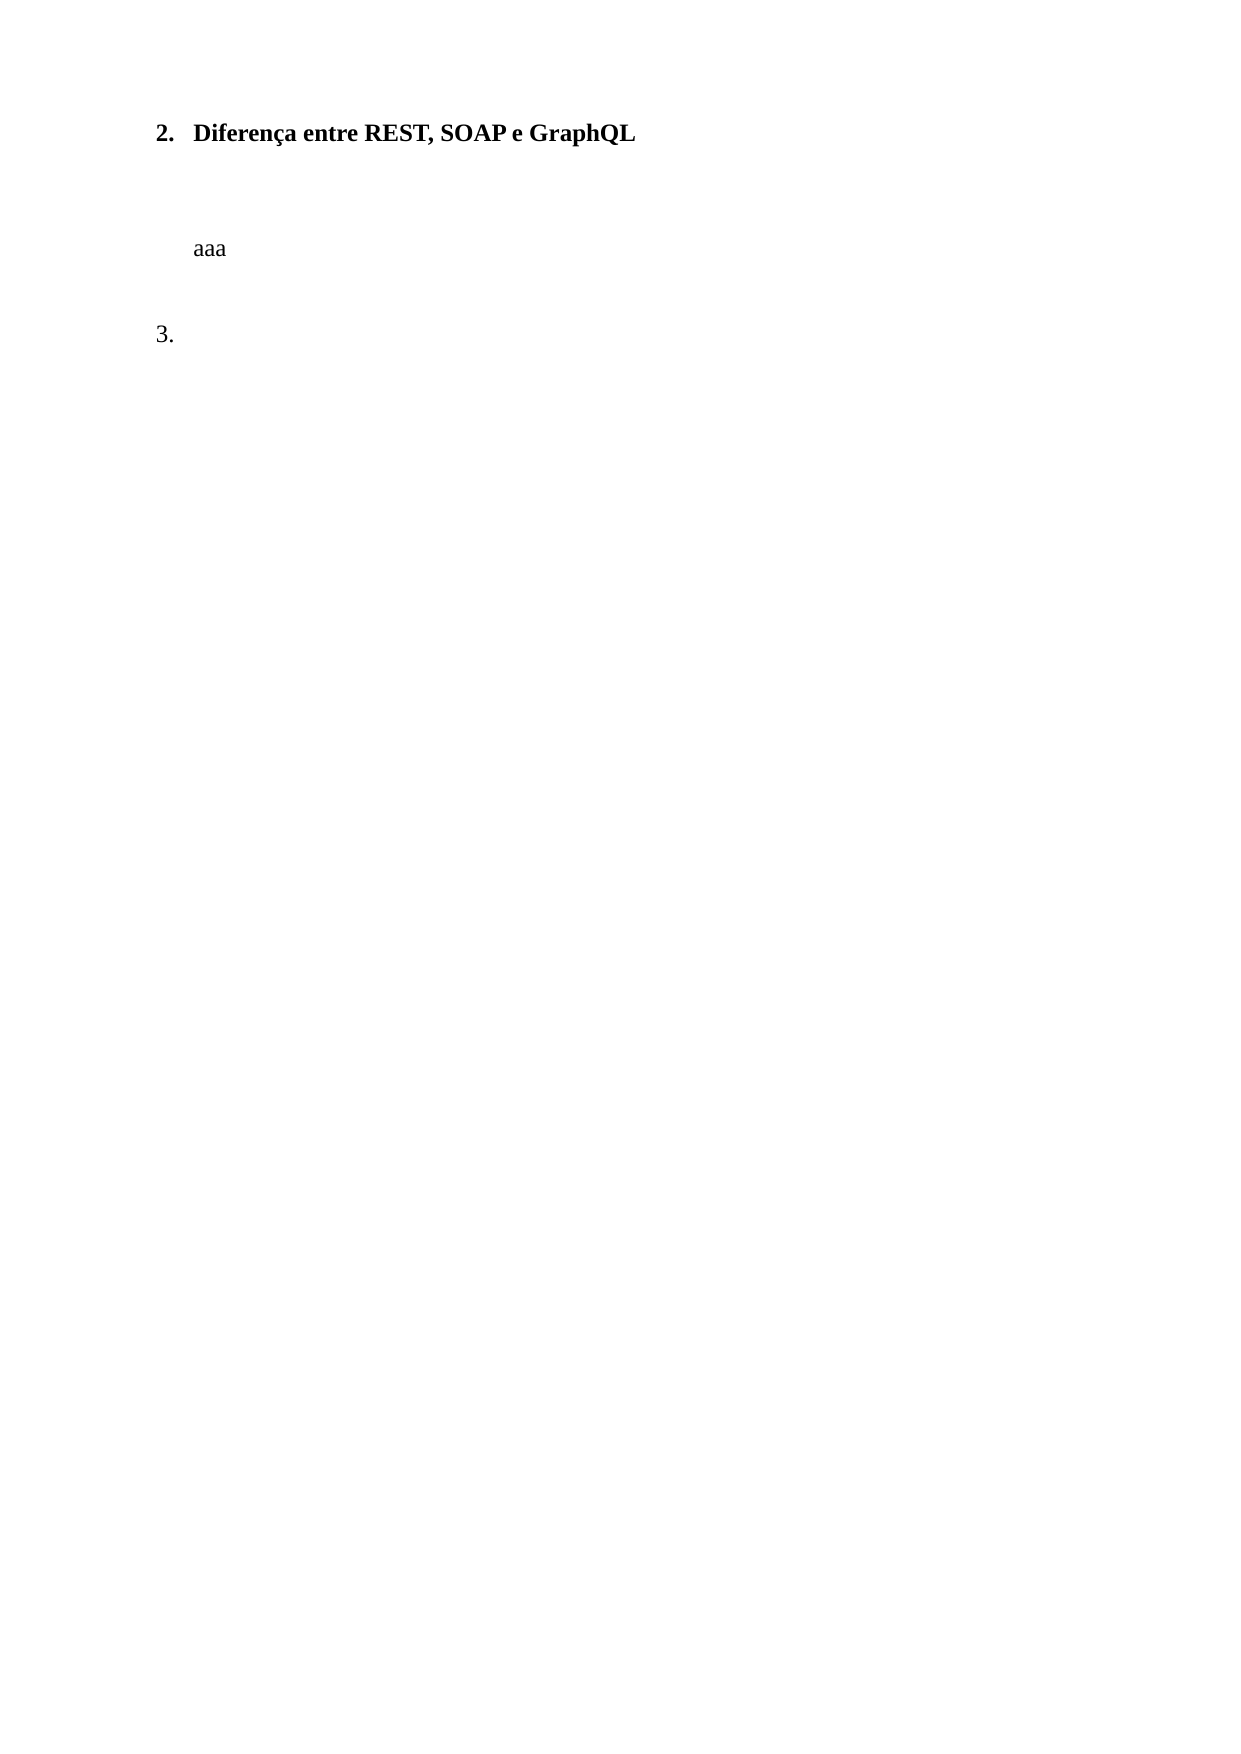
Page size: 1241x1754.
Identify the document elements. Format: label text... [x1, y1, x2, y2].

list aaa [156, 233, 1122, 262]
list Diferença entre REST, SOAP e GraphQL [156, 118, 1122, 147]
